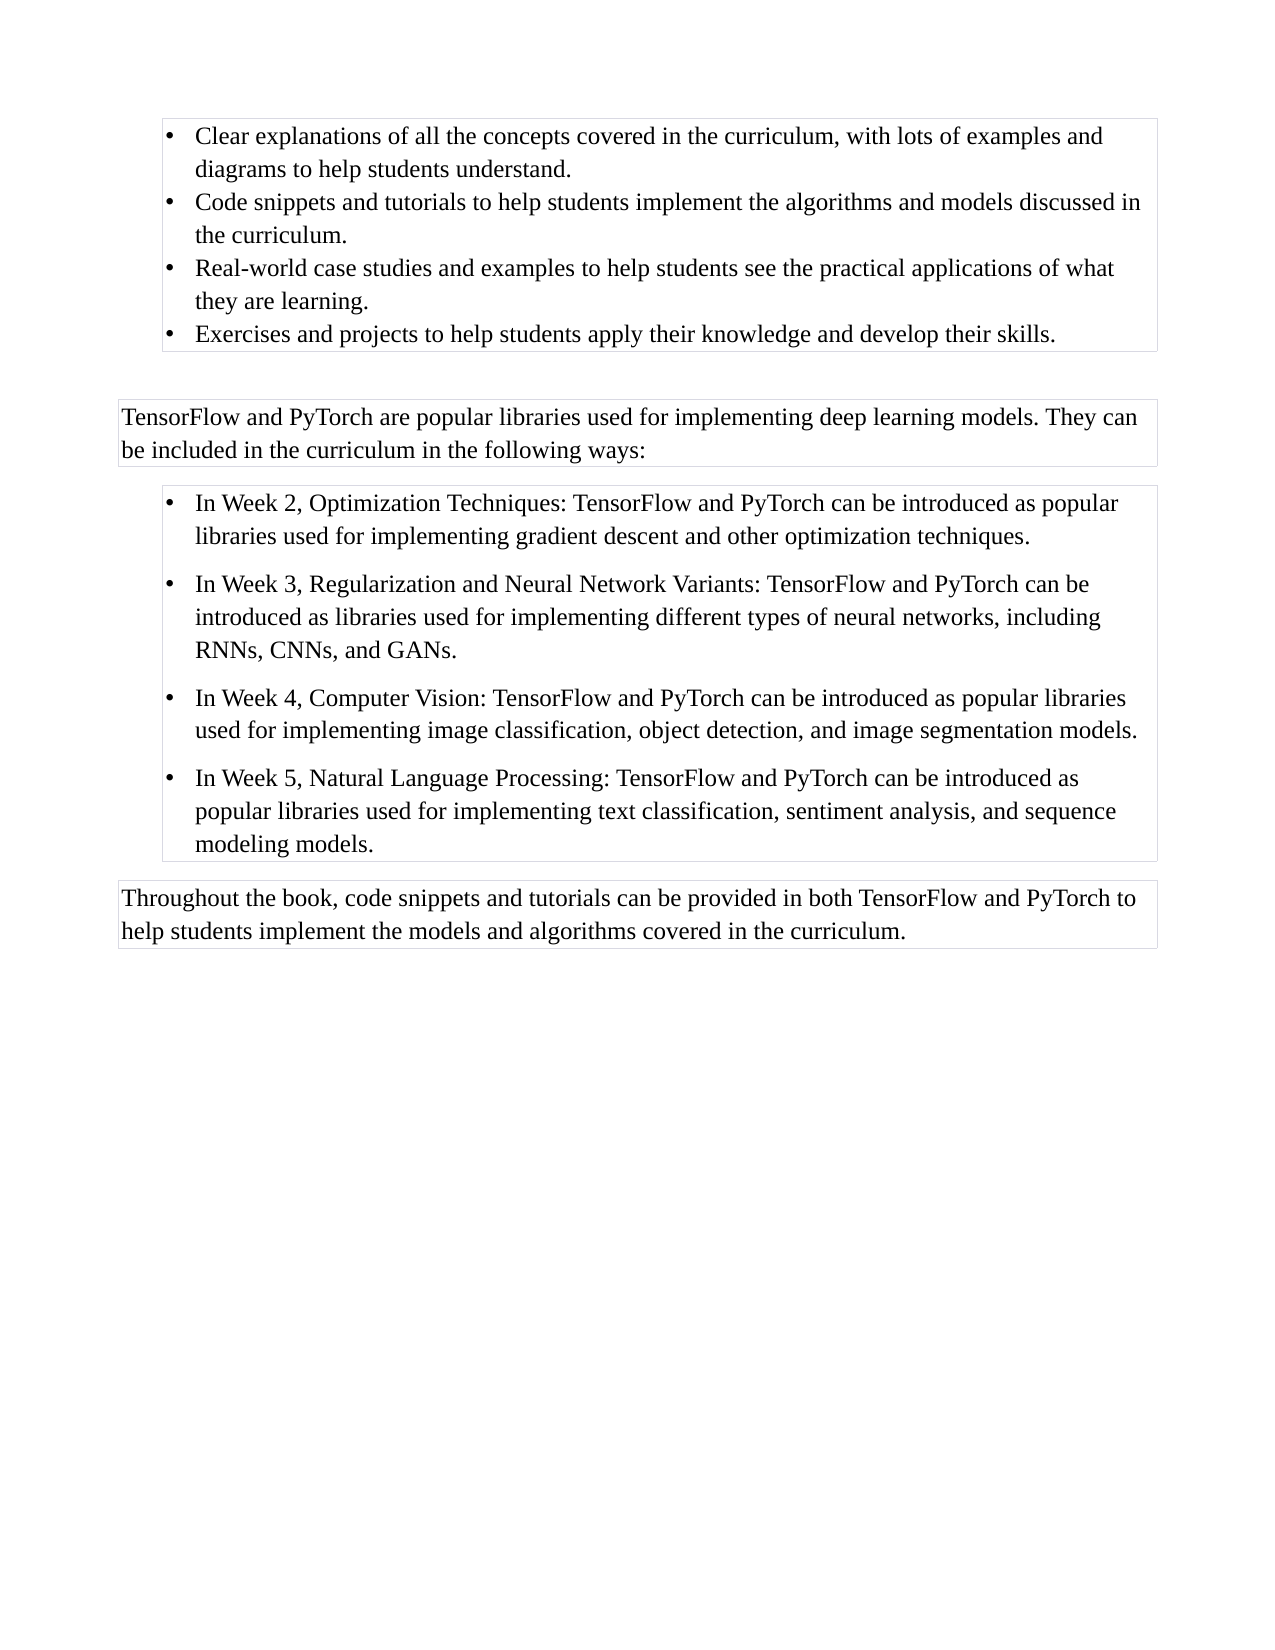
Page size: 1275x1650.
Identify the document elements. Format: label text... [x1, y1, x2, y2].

list In Week 2, Optimization Techniques: TensorFlow and PyTorch can be introduced as popular libraries used for implementing gradient descent and other optimization techniques. [163, 486, 1157, 550]
list In Week 5, Natural Language Processing: TensorFlow and PyTorch can be introduced as popular libraries used for implementing text classification, sentiment analysis, and sequence modeling models. [163, 760, 1157, 861]
list Code snippets and tutorials to help students implement the algorithms and models discussed in the curriculum. [163, 184, 1157, 249]
text TensorFlow and PyTorch are popular libraries used for implementing deep learning models. They can be included in the curriculum in the following ways: [119, 400, 1157, 466]
list Clear explanations of all the concepts covered in the curriculum, with lots of examples and diagrams to help students understand. [163, 119, 1157, 183]
list In Week 3, Regularization and Neural Network Variants: TensorFlow and PyTorch can be introduced as libraries used for implementing different types of neural networks, including RNNs, CNNs, and GANs. [163, 566, 1157, 664]
list In Week 4, Computer Vision: TensorFlow and PyTorch can be introduced as popular libraries used for implementing image classification, object detection, and image segmentation models. [163, 679, 1157, 744]
text Throughout the book, code snippets and tutorials can be provided in both TensorFlow and PyTorch to help students implement the models and algorithms covered in the curriculum. [119, 881, 1157, 948]
list Exercises and projects to help students apply their knowledge and develop their skills. [163, 316, 1157, 351]
list Real-world case studies and examples to help students see the practical applications of what they are learning. [163, 250, 1157, 315]
